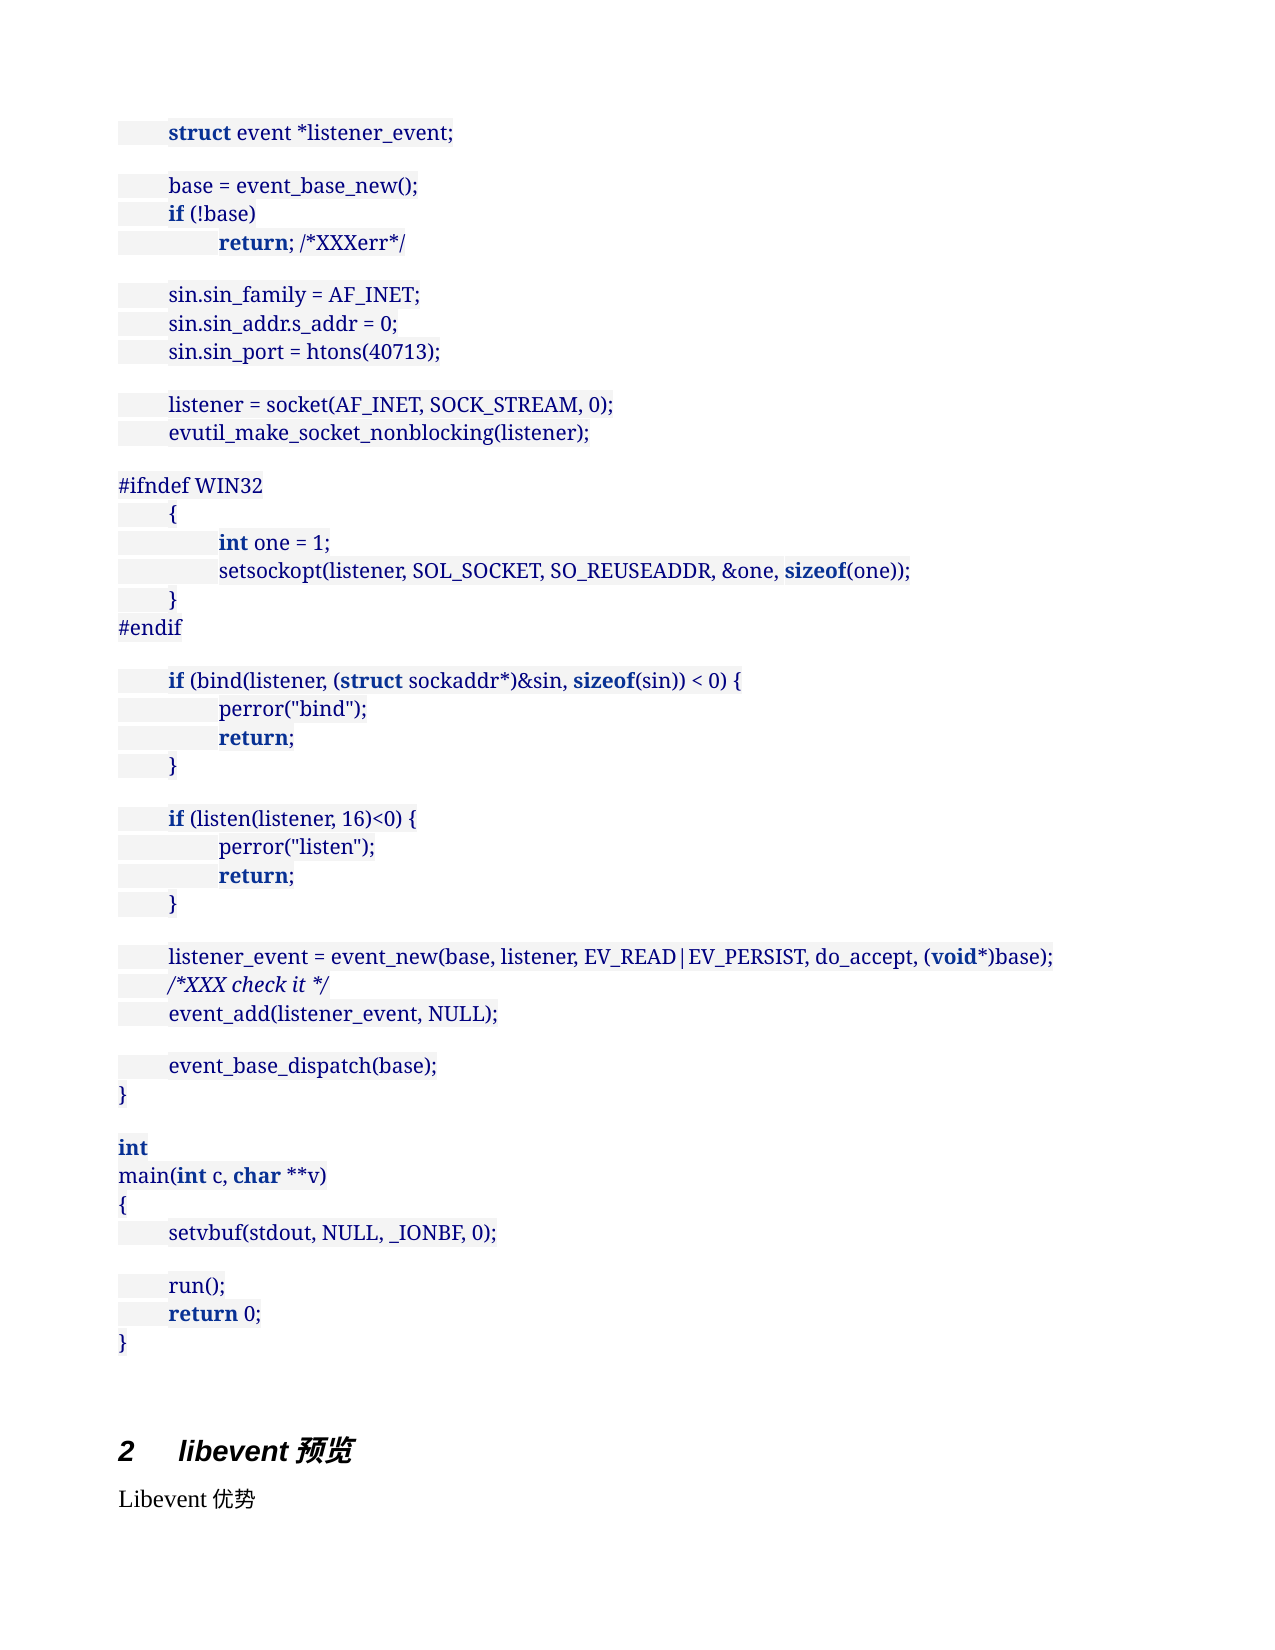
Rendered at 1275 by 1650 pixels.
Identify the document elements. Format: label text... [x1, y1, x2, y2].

text main(int c, char **v) [118, 1161, 1157, 1190]
text if (bind(listener, (struct sockaddr*)&sin, sizeof(sin)) < 0) { [118, 666, 1157, 694]
text Libevent优势 [118, 1482, 1157, 1514]
text int [118, 1133, 1157, 1161]
text } [118, 1328, 1157, 1356]
text { [118, 1190, 1157, 1218]
text if (listen(listener, 16)<0) { [118, 804, 1157, 832]
text sin.sin_addr.s_addr = 0; [118, 309, 1157, 337]
text perror("listen"); [118, 832, 1157, 861]
text struct event *listener_event; [118, 118, 1157, 147]
subtitle libevent预览 [118, 1428, 1157, 1470]
text /*XXX check it */ [118, 971, 1157, 999]
text setvbuf(stdout, NULL, _IONBF, 0); [118, 1218, 1157, 1247]
text return; [118, 723, 1157, 751]
text return 0; [118, 1299, 1157, 1328]
text int one = 1; [118, 528, 1157, 556]
text return; /*XXXerr*/ [118, 228, 1157, 256]
text } [118, 889, 1157, 918]
text } [118, 585, 1157, 613]
text sin.sin_family = AF_INET; [118, 280, 1157, 309]
text setsockopt(listener, SOL_SOCKET, SO_REUSEADDR, &one, sizeof(one)); [118, 556, 1157, 585]
text return; [118, 861, 1157, 889]
text listener_event = event_new(base, listener, EV_READ|EV_PERSIST, do_accept, (void*)base); [118, 942, 1157, 971]
text sin.sin_port = htons(40713); [118, 337, 1157, 366]
text } [118, 751, 1157, 780]
text } [118, 1080, 1157, 1108]
text run(); [118, 1271, 1157, 1299]
text base = event_base_new(); [118, 171, 1157, 199]
text #ifndef WIN32 [118, 471, 1157, 499]
text event_add(listener_event, NULL); [118, 999, 1157, 1027]
text listener = socket(AF_INET, SOCK_STREAM, 0); [118, 390, 1157, 418]
text if (!base) [118, 199, 1157, 228]
text perror("bind"); [118, 694, 1157, 723]
text event_base_dispatch(base); [118, 1052, 1157, 1080]
text evutil_make_socket_nonblocking(listener); [118, 418, 1157, 447]
text #endif [118, 613, 1157, 642]
text { [118, 499, 1157, 528]
